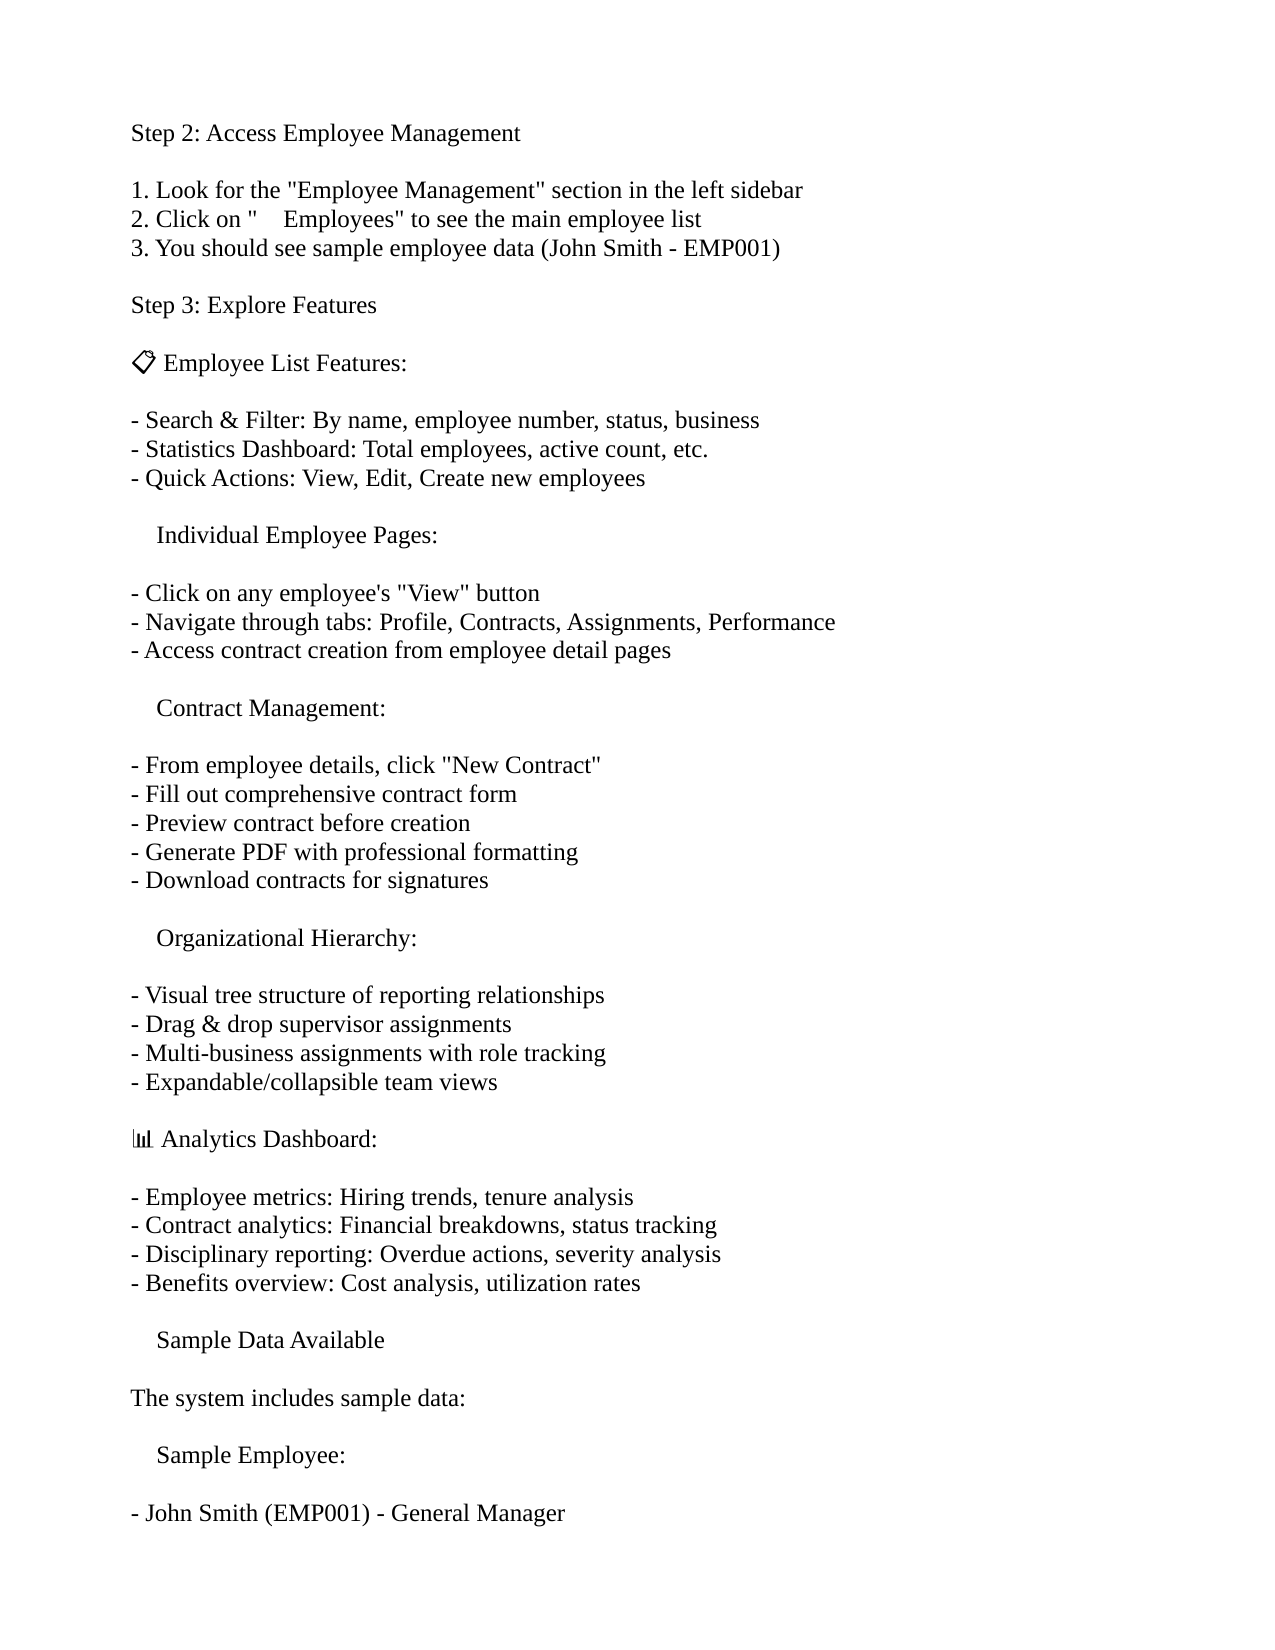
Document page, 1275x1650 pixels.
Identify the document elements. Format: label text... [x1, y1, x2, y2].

text 📄 Contract Management: [118, 693, 1157, 722]
text 1. Look for the "Employee Management" section in the left sidebar [118, 176, 1157, 204]
text Step 2: Access Employee Management [118, 118, 1157, 147]
text - Fill out comprehensive contract form [118, 779, 1157, 808]
text 🧪 Sample Data Available [118, 1326, 1157, 1354]
text 👥 Sample Employee: [118, 1441, 1157, 1469]
text - Employee metrics: Hiring trends, tenure analysis [118, 1182, 1157, 1211]
text Step 3: Explore Features [118, 291, 1157, 319]
text - Contract analytics: Financial breakdowns, status tracking [118, 1211, 1157, 1239]
text 📋 Employee List Features: [118, 348, 1157, 377]
text - From employee details, click "New Contract" [118, 751, 1157, 779]
text 👤 Individual Employee Pages: [118, 521, 1157, 549]
text - Access contract creation from employee detail pages [118, 636, 1157, 664]
text - Navigate through tabs: Profile, Contracts, Assignments, Performance [118, 607, 1157, 636]
text - Download contracts for signatures [118, 866, 1157, 894]
text - Generate PDF with professional formatting [118, 837, 1157, 866]
text - Multi-business assignments with role tracking [118, 1038, 1157, 1067]
text - Statistics Dashboard: Total employees, active count, etc. [118, 434, 1157, 463]
text - Click on any employee's "View" button [118, 578, 1157, 607]
text 🌳 Organizational Hierarchy: [118, 923, 1157, 952]
text - Disciplinary reporting: Overdue actions, severity analysis [118, 1239, 1157, 1268]
text - Visual tree structure of reporting relationships [118, 981, 1157, 1009]
text The system includes sample data: [118, 1383, 1157, 1412]
text 📊 Analytics Dashboard: [118, 1124, 1157, 1153]
text 2. Click on "👤 Employees" to see the main employee list [118, 204, 1157, 233]
text - Preview contract before creation [118, 808, 1157, 837]
text 3. You should see sample employee data (John Smith - EMP001) [118, 233, 1157, 262]
text - Expandable/collapsible team views [118, 1067, 1157, 1096]
text - Benefits overview: Cost analysis, utilization rates [118, 1268, 1157, 1297]
text - Quick Actions: View, Edit, Create new employees [118, 463, 1157, 492]
text - John Smith (EMP001) - General Manager [118, 1498, 1157, 1527]
text - Drag & drop supervisor assignments [118, 1009, 1157, 1038]
text - Search & Filter: By name, employee number, status, business [118, 406, 1157, 434]
